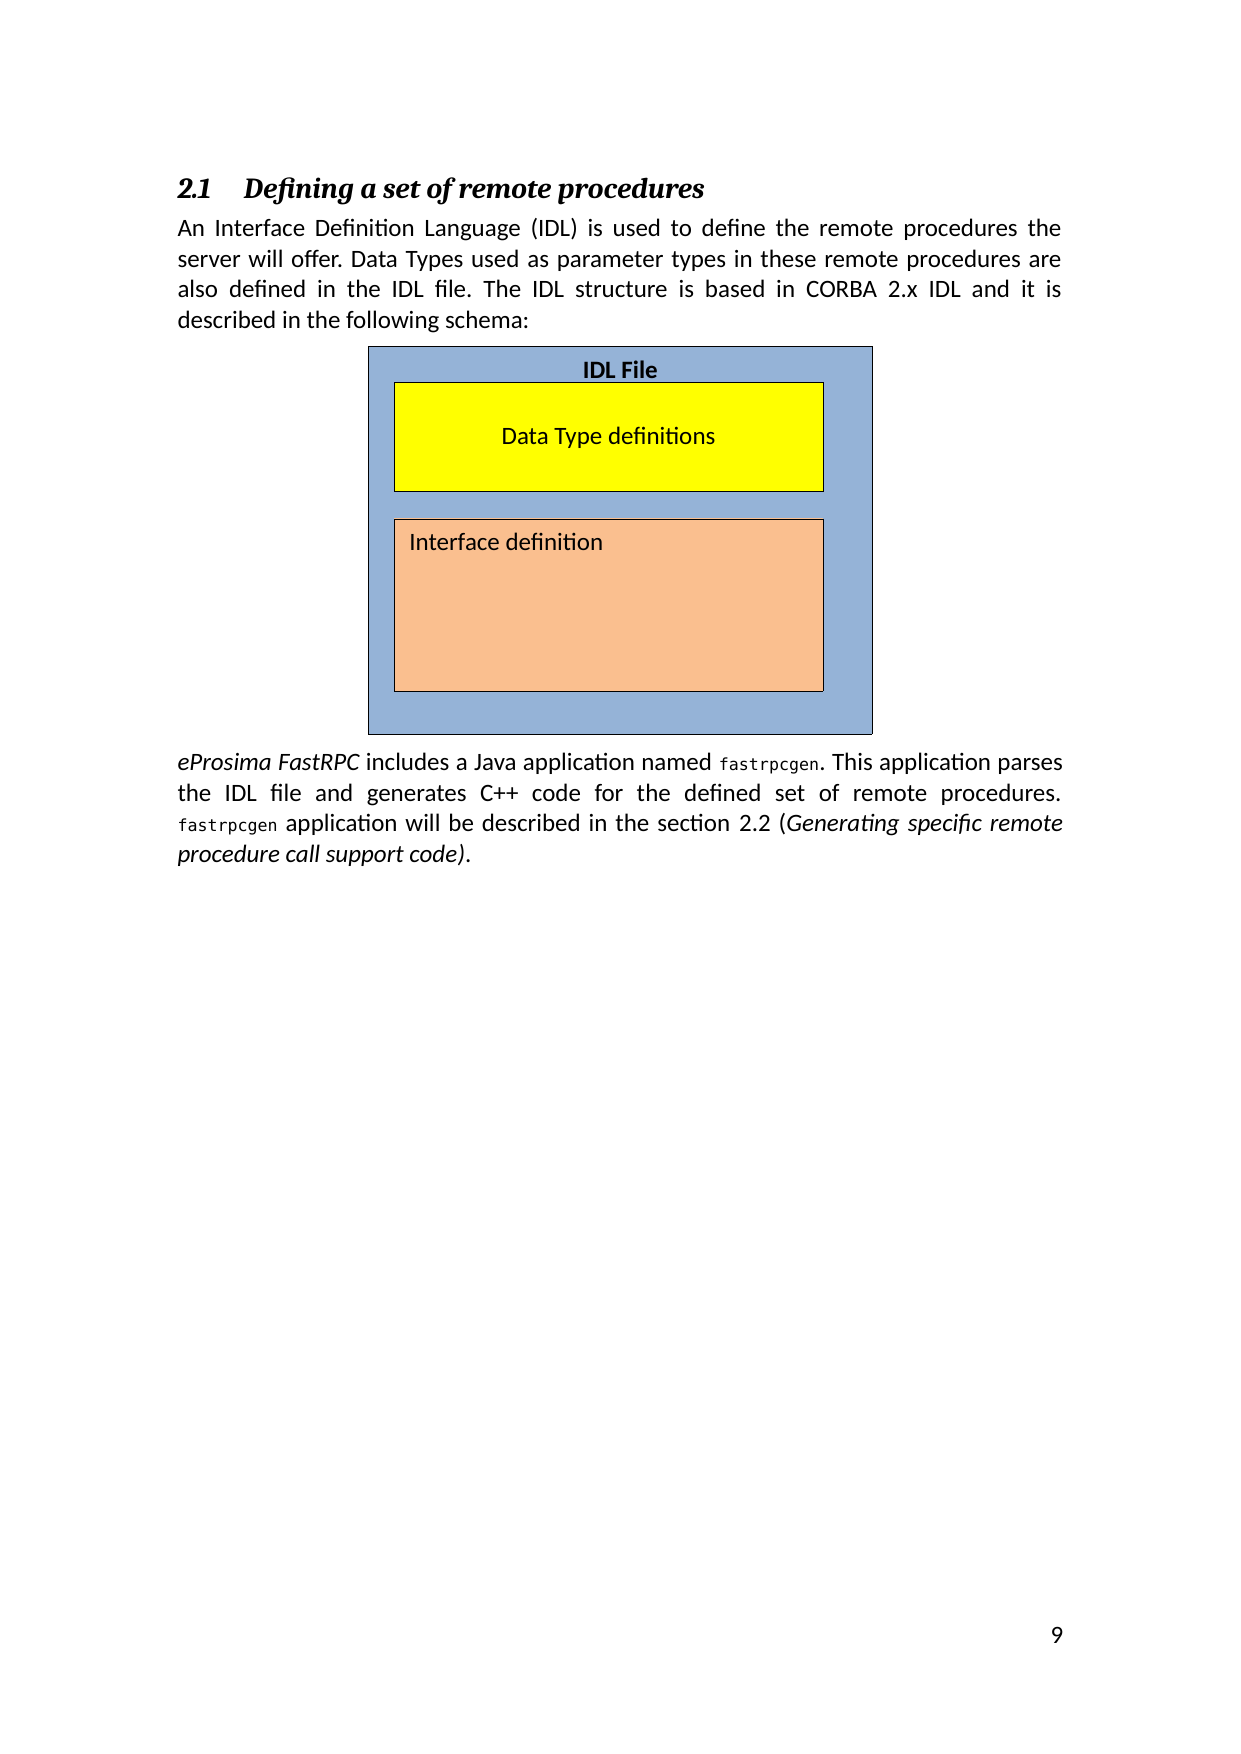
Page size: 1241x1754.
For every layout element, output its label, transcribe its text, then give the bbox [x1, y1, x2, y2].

text IDL File [383, 354, 857, 384]
text Interface definition [409, 526, 808, 557]
subtitle Defining a set of remote procedures [177, 173, 1063, 206]
text Data Type definitions [409, 389, 808, 451]
text eProsima FastRPC includes a Java application named fastrpcgen. This application parses the IDL file and generates C++ code for the defined set of remote procedures. fastrpcgen application will be described in the section 2.2 (Generating specific remote procedure call support code). [177, 746, 1063, 868]
text An Interface Definition Language (IDL) is used to define the remote procedures the server will offer. Data Types used as parameter types in these remote procedures are also defined in the IDL file. The IDL structure is based in CORBA 2.x IDL and it is described in the following schema: [177, 212, 1063, 334]
